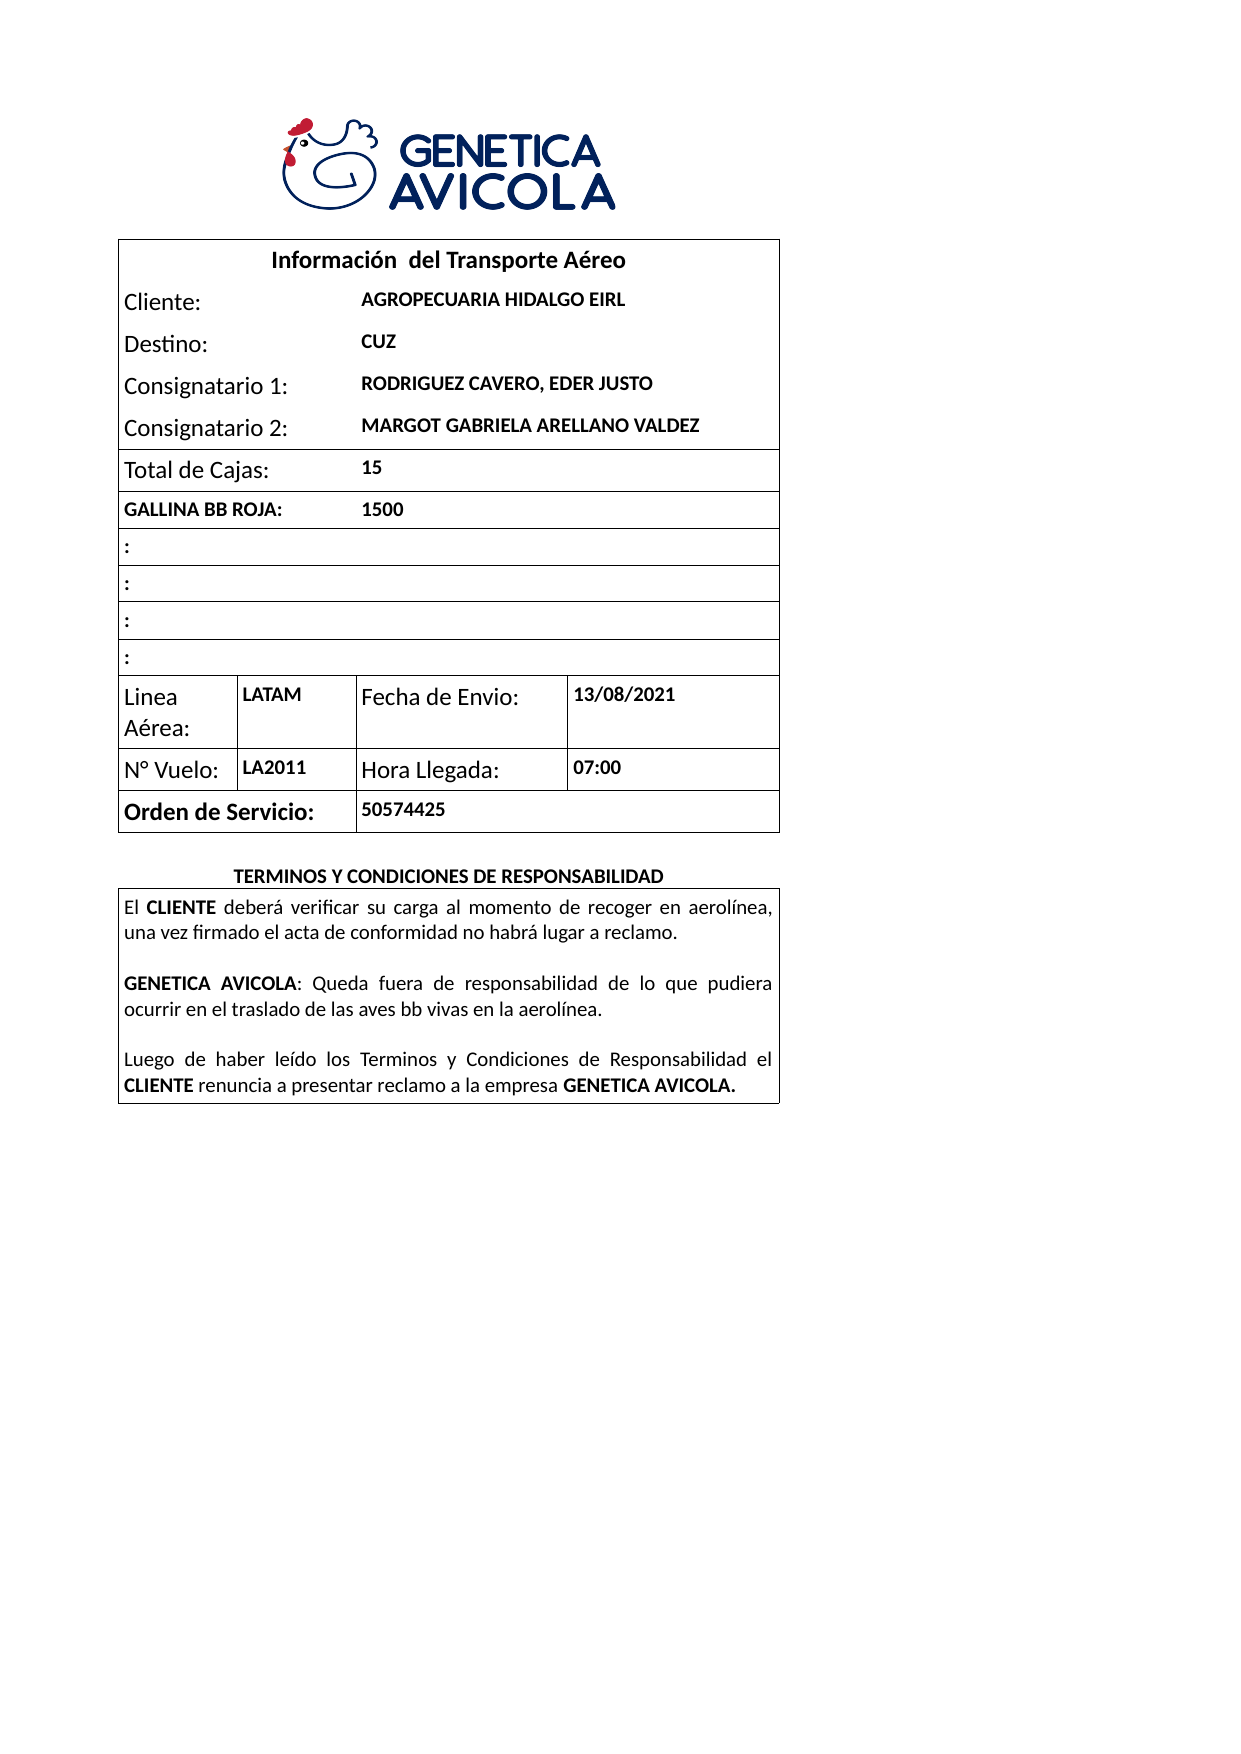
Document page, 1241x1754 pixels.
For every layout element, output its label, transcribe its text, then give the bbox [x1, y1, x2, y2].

table_cell Consignatario 2: [119, 406, 356, 448]
table_cell 07:00 [568, 749, 779, 790]
table_cell Fecha de Envio: [357, 676, 567, 748]
table_cell 13/08/2021 [568, 676, 779, 748]
table_cell : [119, 602, 356, 638]
table_cell Total de Cajas: [119, 450, 356, 491]
table_cell LA2011 [238, 749, 356, 790]
table_cell CUZ [356, 323, 779, 364]
table_cell Consignatario 1: [119, 365, 356, 406]
table_cell Destino: [119, 323, 356, 364]
table_cell Cliente: [119, 281, 356, 322]
table_cell GALLINA BB ROJA: [119, 492, 356, 527]
table_cell TERMINOS Y CONDICIONES DE RESPONSABILIDAD [118, 833, 779, 888]
table_cell MARGOT GABRIELA ARELLANO VALDEZ [356, 406, 779, 448]
table_cell Linea Aérea: [119, 676, 237, 748]
table_cell : [119, 529, 356, 564]
table_cell [356, 640, 779, 675]
table_cell El CLIENTE deberá verificar su carga al momento de recoger en aerolínea, una vez firmado el acta de conformidad no habrá lugar a reclamo. GENETICA AVICOLA: Queda fuera de responsabilidad de lo que pudiera ocurrir en el traslado de las aves bb vivas en la aerolínea. Luego de haber leído los Terminos y Condiciones de Responsabilidad el CLIENTE renuncia a presentar reclamo a la empresa GENETICA AVICOLA. [119, 889, 779, 1103]
table_cell 50574425 [357, 791, 779, 832]
table_cell 1500 [356, 492, 779, 527]
table_cell RODRIGUEZ CAVERO, EDER JUSTO [356, 365, 779, 406]
table_cell [356, 602, 779, 638]
table_cell N° Vuelo: [119, 749, 237, 790]
picture [282, 118, 616, 210]
table_cell Orden de Servicio: [119, 791, 356, 832]
table_cell Hora Llegada: [357, 749, 567, 790]
table_cell [356, 566, 779, 601]
table_cell : [119, 566, 356, 601]
table_cell [356, 529, 779, 564]
table_cell 15 [356, 450, 779, 491]
table_cell : [119, 640, 356, 675]
table_cell AGROPECUARIA HIDALGO EIRL [356, 281, 779, 322]
table_header Información del Transporte Aéreo [119, 240, 779, 281]
table_cell LATAM [238, 676, 356, 748]
